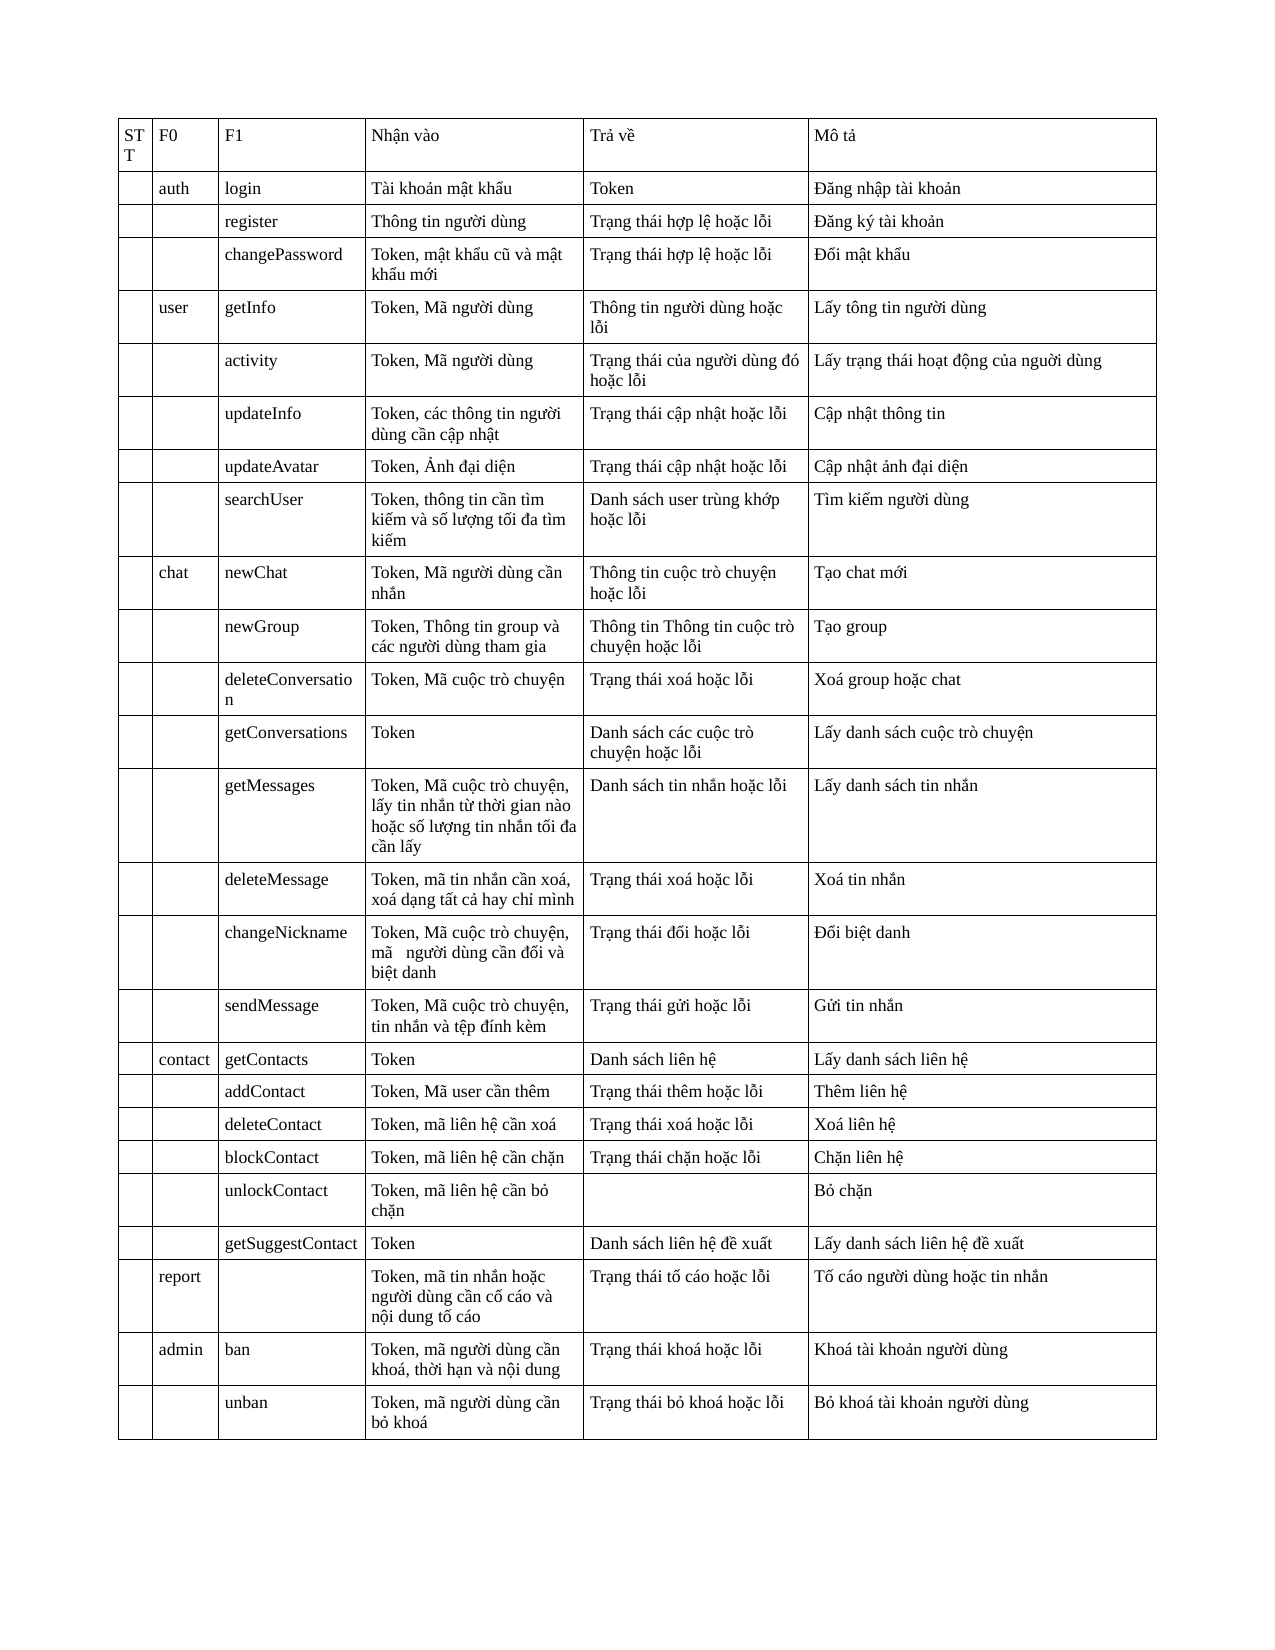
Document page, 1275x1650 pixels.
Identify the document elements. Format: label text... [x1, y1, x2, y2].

table_cell [119, 344, 152, 396]
table_cell Tìm kiếm người dùng [809, 483, 1156, 556]
table_cell unlockContact [219, 1174, 365, 1226]
table_cell [219, 1260, 365, 1332]
table_cell Trạng thái khoá hoặc lỗi [584, 1333, 808, 1385]
table_cell Token, Mã cuộc trò chuyện, tin nhắn và tệp đính kèm [366, 990, 583, 1042]
table_cell [153, 1108, 218, 1140]
table_cell [153, 716, 218, 768]
table_cell Thêm liên hệ [809, 1075, 1156, 1107]
table_cell Token, Mã cuộc trò chuyện, lấy tin nhắn từ thời gian nào hoặc số lượng tin nhắn tối đa cần lấy [366, 769, 583, 862]
table_cell Lấy danh sách tin nhắn [809, 769, 1156, 862]
table_cell Trạng thái thêm hoặc lỗi [584, 1075, 808, 1107]
table_cell ban [219, 1333, 365, 1385]
table_cell [119, 1260, 152, 1332]
table_cell deleteContact [219, 1108, 365, 1140]
table_cell Token, mã người dùng cần khoá, thời hạn và nội dung [366, 1333, 583, 1385]
table_cell Đăng nhập tài khoản [809, 172, 1156, 204]
table_cell [119, 863, 152, 915]
table_cell admin [153, 1333, 218, 1385]
table_cell Token, mã liên hệ cần chặn [366, 1141, 583, 1173]
table_cell Xoá liên hệ [809, 1108, 1156, 1140]
table_cell [119, 1227, 152, 1259]
table_cell user [153, 291, 218, 343]
table_cell [153, 990, 218, 1042]
table_cell [119, 769, 152, 862]
table_cell deleteMessage [219, 863, 365, 915]
table_cell Lấy danh sách liên hệ đề xuất [809, 1227, 1156, 1259]
table_cell [119, 557, 152, 609]
table_cell [153, 483, 218, 556]
table_cell [153, 1174, 218, 1226]
table_cell Token, Mã người dùng [366, 291, 583, 343]
table_cell getConversations [219, 716, 365, 768]
table_cell Trạng thái gửi hoặc lỗi [584, 990, 808, 1042]
table_cell [119, 1043, 152, 1074]
table_cell Gửi tin nhắn [809, 990, 1156, 1042]
table_cell Xoá tin nhắn [809, 863, 1156, 915]
table_cell chat [153, 557, 218, 609]
table_cell updateAvatar [219, 450, 365, 482]
table_cell Khoá tài khoản người dùng [809, 1333, 1156, 1385]
table_cell Thông tin cuộc trò chuyện hoặc lỗi [584, 557, 808, 609]
table_cell auth [153, 172, 218, 204]
table_cell [119, 916, 152, 988]
table_cell [584, 1174, 808, 1226]
table_cell [119, 450, 152, 482]
table_cell newChat [219, 557, 365, 609]
table_cell [153, 1075, 218, 1107]
table_header STT [119, 119, 152, 171]
table_cell Tài khoản mật khẩu [366, 172, 583, 204]
table_cell [153, 1386, 218, 1438]
table_cell Đổi biệt danh [809, 916, 1156, 988]
table_cell [153, 344, 218, 396]
table_cell changeNickname [219, 916, 365, 988]
table_header Mô tả [809, 119, 1156, 171]
table_cell addContact [219, 1075, 365, 1107]
table_cell Tạo group [809, 610, 1156, 662]
table_cell Token [366, 1227, 583, 1259]
table_cell Tạo chat mới [809, 557, 1156, 609]
table_cell Token, mã tin nhắn hoặc người dùng cần cố cáo và nội dung tố cáo [366, 1260, 583, 1332]
table_cell Token, các thông tin người dùng cần cập nhật [366, 397, 583, 449]
table_cell [119, 172, 152, 204]
table_cell Danh sách liên hệ đề xuất [584, 1227, 808, 1259]
table_cell blockContact [219, 1141, 365, 1173]
table_cell [119, 205, 152, 237]
table_cell Lấy tông tin người dùng [809, 291, 1156, 343]
table_cell Token, Mã user cần thêm [366, 1075, 583, 1107]
table_cell getInfo [219, 291, 365, 343]
table_cell [153, 769, 218, 862]
table_cell deleteConversation [219, 663, 365, 715]
table_cell Token, Mã cuộc trò chuyện [366, 663, 583, 715]
table_cell [119, 483, 152, 556]
table_cell changePassword [219, 238, 365, 290]
table_cell [119, 1075, 152, 1107]
table_cell Trạng thái hợp lệ hoặc lỗi [584, 238, 808, 290]
table_cell sendMessage [219, 990, 365, 1042]
table_cell [153, 663, 218, 715]
table_cell Thông tin Thông tin cuộc trò chuyện hoặc lỗi [584, 610, 808, 662]
table_cell Token [366, 1043, 583, 1074]
table_cell Token, mã liên hệ cần xoá [366, 1108, 583, 1140]
table_cell Token, mã người dùng cần bỏ khoá [366, 1386, 583, 1438]
table_cell Thông tin người dùng [366, 205, 583, 237]
table_header F0 [153, 119, 218, 171]
table_cell Danh sách liên hệ [584, 1043, 808, 1074]
table_cell getSuggestContact [219, 1227, 365, 1259]
table_cell [119, 610, 152, 662]
table_cell Token, Mã người dùng cần nhắn [366, 557, 583, 609]
table_cell Danh sách tin nhắn hoặc lỗi [584, 769, 808, 862]
table_cell Token [366, 716, 583, 768]
table_cell Chặn liên hệ [809, 1141, 1156, 1173]
table_cell Trạng thái cập nhật hoặc lỗi [584, 397, 808, 449]
table_cell getContacts [219, 1043, 365, 1074]
table_cell contact [153, 1043, 218, 1074]
table_cell Lấy danh sách liên hệ [809, 1043, 1156, 1074]
table_cell Cập nhật ảnh đại diện [809, 450, 1156, 482]
table_cell Token, Ảnh đại diện [366, 450, 583, 482]
table_cell [119, 291, 152, 343]
table_cell searchUser [219, 483, 365, 556]
table_cell Token, thông tin cần tìm kiếm và số lượng tối đa tìm kiếm [366, 483, 583, 556]
table_cell Trạng thái xoá hoặc lỗi [584, 863, 808, 915]
table_cell [153, 610, 218, 662]
table_cell [119, 990, 152, 1042]
table_cell activity [219, 344, 365, 396]
table_cell Thông tin người dùng hoặc lỗi [584, 291, 808, 343]
table_cell [153, 916, 218, 988]
table_cell Lấy trạng thái hoạt động của nguời dùng [809, 344, 1156, 396]
table_cell updateInfo [219, 397, 365, 449]
table_header Trả về [584, 119, 808, 171]
table_cell Trạng thái tố cáo hoặc lỗi [584, 1260, 808, 1332]
table_cell [153, 1227, 218, 1259]
table_cell Trạng thái đổi hoặc lỗi [584, 916, 808, 988]
table_cell Trạng thái hợp lệ hoặc lỗi [584, 205, 808, 237]
table_cell Danh sách các cuộc trò chuyện hoặc lỗi [584, 716, 808, 768]
table_cell [119, 1108, 152, 1140]
table_cell [119, 397, 152, 449]
table_cell Bỏ chặn [809, 1174, 1156, 1226]
table_cell Danh sách user trùng khớp hoặc lỗi [584, 483, 808, 556]
table_cell [153, 238, 218, 290]
table_cell login [219, 172, 365, 204]
table_cell Tố cáo người dùng hoặc tin nhắn [809, 1260, 1156, 1332]
table_cell Xoá group hoặc chat [809, 663, 1156, 715]
table_cell [153, 863, 218, 915]
table_cell unban [219, 1386, 365, 1438]
table_cell Bỏ khoá tài khoản người dùng [809, 1386, 1156, 1438]
table_cell newGroup [219, 610, 365, 662]
table_cell Trạng thái cập nhật hoặc lỗi [584, 450, 808, 482]
table_cell Đăng ký tài khoản [809, 205, 1156, 237]
table_cell Token, Mã người dùng [366, 344, 583, 396]
table_cell [119, 238, 152, 290]
table_cell report [153, 1260, 218, 1332]
table_cell Token, Mã cuộc trò chuyện, mã người dùng cần đổi và biệt danh [366, 916, 583, 988]
table_cell Token, mã tin nhắn cần xoá, xoá dạng tất cả hay chỉ mình [366, 863, 583, 915]
table_cell Lấy danh sách cuộc trò chuyện [809, 716, 1156, 768]
table_cell register [219, 205, 365, 237]
table_cell [153, 205, 218, 237]
table_cell Trạng thái xoá hoặc lỗi [584, 663, 808, 715]
table_cell Trạng thái xoá hoặc lỗi [584, 1108, 808, 1140]
table_cell [153, 397, 218, 449]
table_cell Cập nhật thông tin [809, 397, 1156, 449]
table_cell Trạng thái của người dùng đó hoặc lỗi [584, 344, 808, 396]
table_cell Trạng thái chặn hoặc lỗi [584, 1141, 808, 1173]
table_cell Token, mã liên hệ cần bỏ chặn [366, 1174, 583, 1226]
table_cell Trạng thái bỏ khoá hoặc lỗi [584, 1386, 808, 1438]
table_cell Đổi mật khẩu [809, 238, 1156, 290]
table_cell [119, 1386, 152, 1438]
table_cell [153, 450, 218, 482]
table_cell [119, 1141, 152, 1173]
table_cell Token, Thông tin group và các người dùng tham gia [366, 610, 583, 662]
table_cell [119, 1333, 152, 1385]
table_cell Token, mật khẩu cũ và mật khẩu mới [366, 238, 583, 290]
table_cell [119, 1174, 152, 1226]
table_cell Token [584, 172, 808, 204]
table_header F1 [219, 119, 365, 171]
table_header Nhận vào [366, 119, 583, 171]
table_cell getMessages [219, 769, 365, 862]
table_cell [119, 663, 152, 715]
table_cell [153, 1141, 218, 1173]
table_cell [119, 716, 152, 768]
